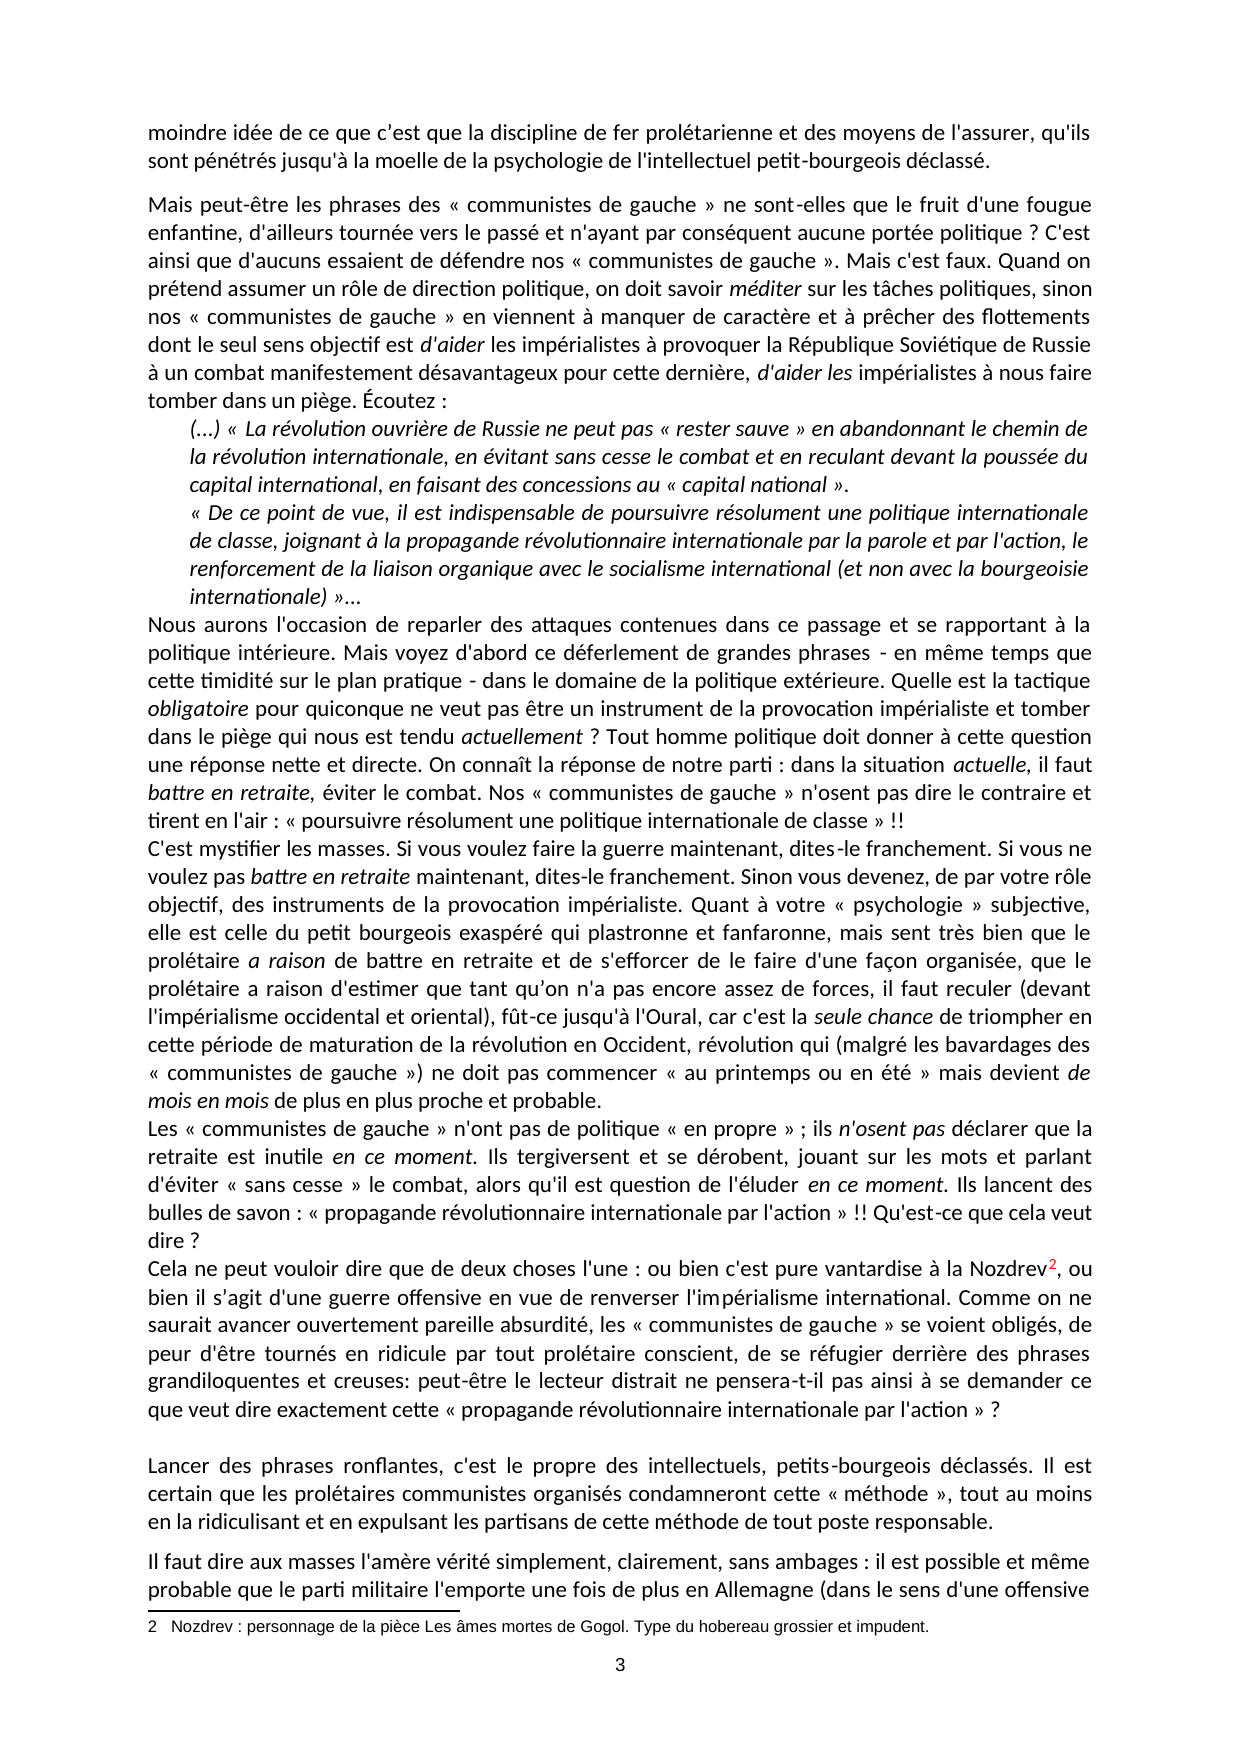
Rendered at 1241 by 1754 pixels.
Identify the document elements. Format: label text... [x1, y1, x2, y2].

text Cela ne peut vouloir dire que de deux choses l'une : ou bien c'est pure vantardise à la Nozdrev, ou bien il s’agit d'une guerre offensive en vue de renverser l'im­périalisme international. Comme on ne saurait avancer ouvertement pareille absurdité, les « communistes de gau­che » se voient obligés, de peur d'être tournés en ridicule par tout prolétaire conscient, de se réfugier derrière des phrases grandiloquentes et creuses: peut‑être le lecteur distrait ne pensera‑t‑il pas ainsi à se demander ce que veut dire exactement cette « propagande révolutionnaire internationale par l'action » ? [148, 1254, 1093, 1423]
text (...) « La révolution ouvrière de Russie ne peut pas « rester sauve » en abandonnant le chemin de la révolution internationale, en évitant sans cesse le combat et en reculant devant la poussée du capital international, en faisant des concessions au « capital national ». [189, 414, 1093, 498]
text C'est mystifier les masses. Si vous voulez faire la guerre maintenant, dites‑le franchement. Si vous ne voulez pas battre en retraite maintenant, dites‑le franchement. Sinon vous devenez, de par votre rôle objectif, des instruments de la provocation impérialiste. Quant à votre « psychologie » subjective, elle est celle du petit bourgeois exaspéré qui plastronne et fanfaronne, mais sent très bien que le prolétaire a raison de battre en retraite et de s'efforcer de le faire d'une façon organisée, que le prolétaire a raison d'estimer que tant qu’on n'a pas encore assez de forces, il faut reculer (devant l'impérialisme occidental et oriental), fût‑ce jusqu'à l'Oural, car c'est la seule chance de triompher en cette période de maturation de la révolution en Occident, révolution qui (malgré les bavardages des « communistes de gauche ») ne doit pas commencer « au printemps ou en été » mais devient de mois en mois de plus en plus proche et probable. [148, 834, 1093, 1114]
text Nous aurons l'occasion de reparler des attaques contenues dans ce passage et se rapportant à la politique intérieure. Mais voyez d'abord ce déferlement de grandes phrases ‑ en même temps que cette timidité sur le plan pratique ‑ dans le domaine de la politique extérieure. Quelle est la tactique obligatoire pour quiconque ne veut pas être un instrument de la provocation impérialiste et tomber dans le piège qui nous est tendu actuellement ? Tout homme politique doit donner à cette question une réponse nette et directe. On connaît la réponse de notre parti : dans la situation actuelle, il faut battre en retraite, éviter le combat. Nos « communistes de gauche » n'osent pas dire le contraire et tirent en l'air : « poursuivre résolument une politique internationale de classe » !! [148, 610, 1093, 834]
text Les « communistes de gauche » n'ont pas de politique « en propre » ; ils n'osent pas déclarer que la retraite est inutile en ce moment. Ils tergiversent et se dérobent, jouant sur les mots et parlant d'éviter « sans cesse » le combat, alors qu'il est question de l'éluder en ce moment. Ils lan­cent des bulles de savon : « propagande révolutionnaire internationale par l'action » !! Qu'est‑ce que cela veut dire ? [148, 1114, 1093, 1254]
text Nozdrev : personnage de la pièce Les âmes mortes de Gogol. Type du hobereau grossier et impudent. [148, 1617, 1093, 1636]
text Il faut dire aux masses l'amère vérité simplement, clairement, sans ambages : il est possible et même probable que le parti militaire l'emporte une fois de plus en Allemagne (dans le sens d'une offensive [148, 1547, 1093, 1603]
text moindre idée de ce que c’est que la discipline de fer prolétarienne et des moyens de l'assurer, qu'ils sont pénétrés jusqu'à la moelle de la psychologie de l'intellectuel petit‑bourgeois déclassé. [148, 118, 1093, 174]
text Lancer des phrases ronflantes, c'est le propre des intellectuels, petits‑bourgeois déclassés. Il est certain que les prolétaires communistes organisés condamneront cette « méthode », tout au moins en la ridiculisant et en expulsant les partisans de cette méthode de tout poste responsable. [148, 1451, 1093, 1535]
text Mais peut‑être les phrases des « communistes de gauche » ne sont‑elles que le fruit d'une fougue enfantine, d'ailleurs tournée vers le passé et n'ayant par conséquent aucune portée politique ? C'est ainsi que d'aucuns essaient de défendre nos « communistes de gauche ». Mais c'est faux. Quand on prétend assumer un rôle de direc­tion politique, on doit savoir méditer sur les tâches politi­ques, sinon nos « communistes de gauche » en viennent à manquer de caractère et à prêcher des flottements dont le seul sens objectif est d'aider les impérialistes à provoquer la République Soviétique de Russie à un combat manifes­tement désavantageux pour cette dernière, d'aider les impérialistes à nous faire tomber dans un piège. Écoutez : [148, 190, 1093, 414]
text « De ce point de vue, il est indispensable de poursuivre résolument une politique internationale de classe, joignant à la propagande révolutionnaire internationale par la parole et par l'action, le renforcement de la liaison organique avec le socialisme international (et non avec la bourgeoisie internationale) »... [189, 498, 1093, 610]
